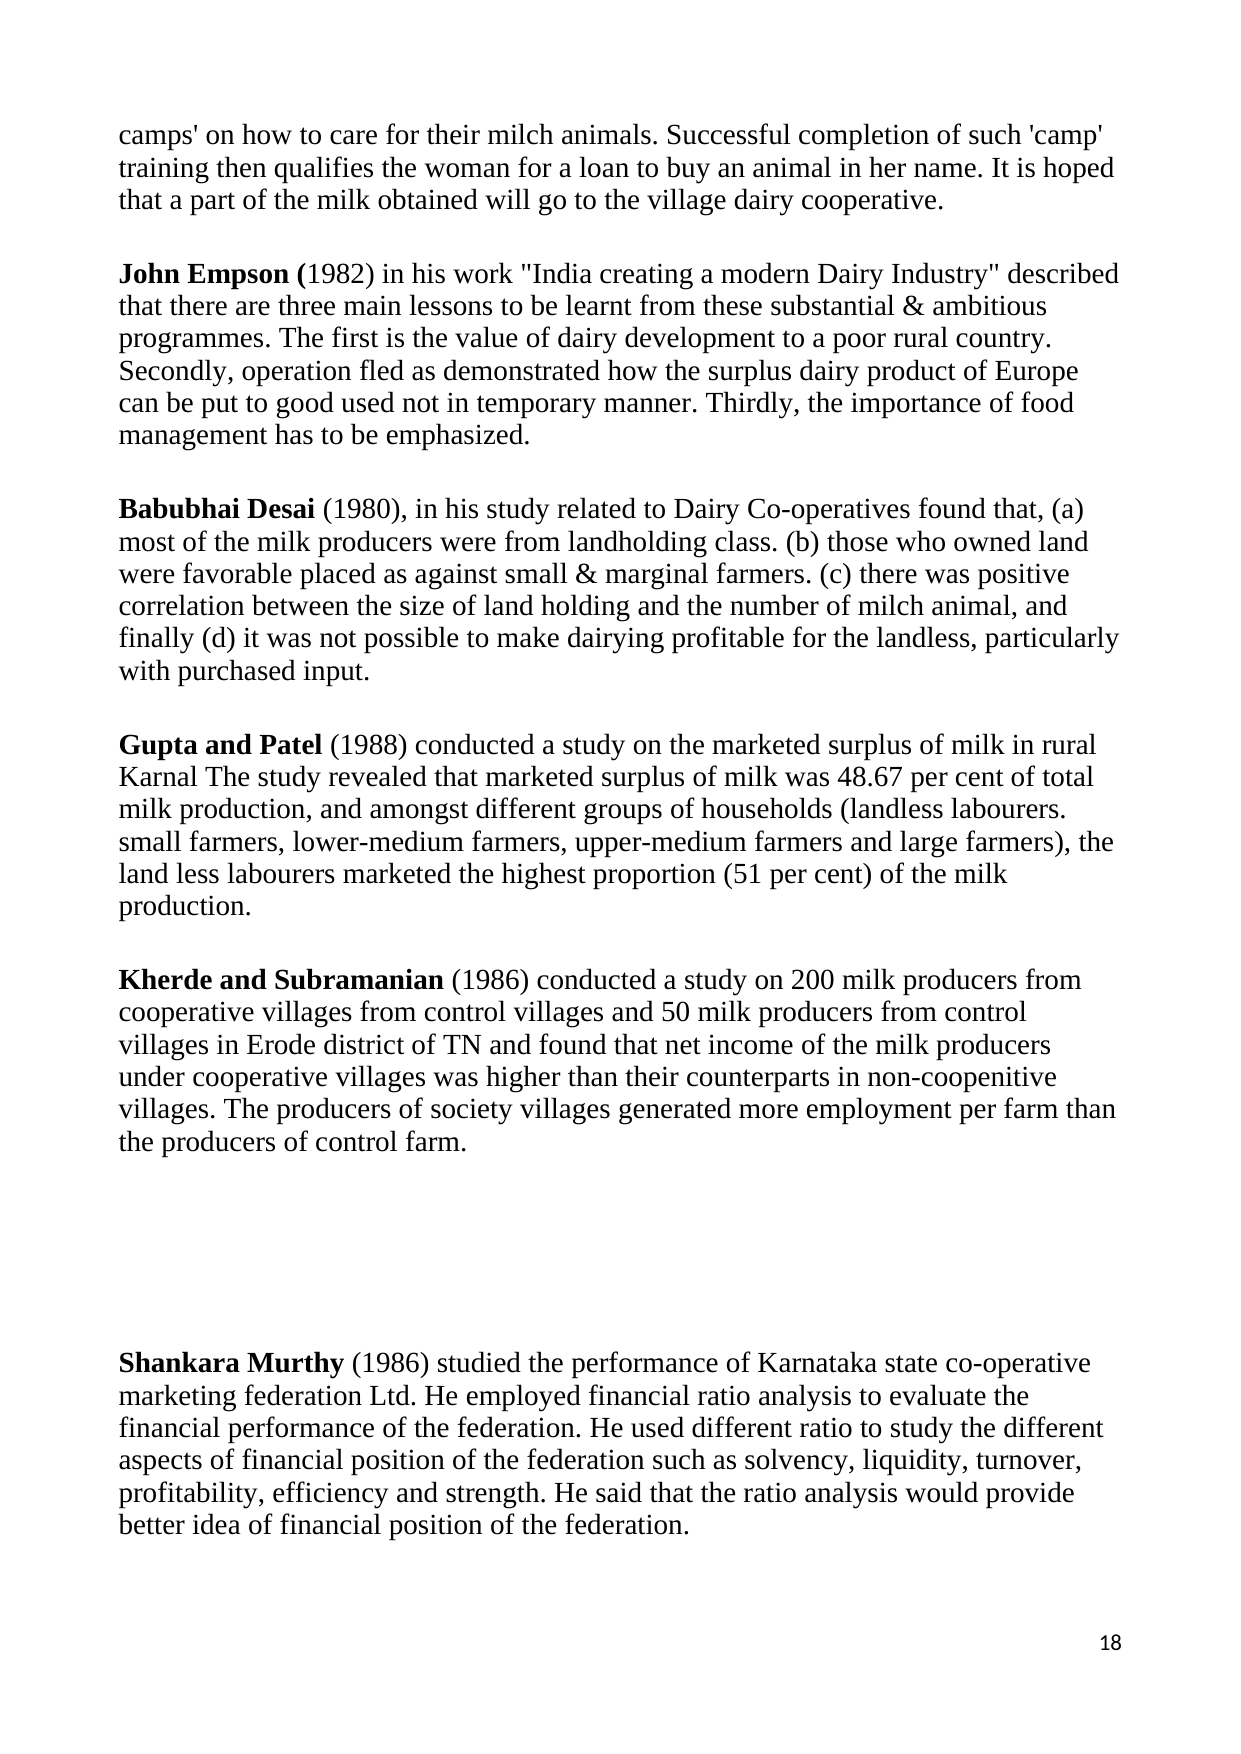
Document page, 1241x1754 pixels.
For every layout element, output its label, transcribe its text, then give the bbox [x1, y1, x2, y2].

text John Empson (1982) in his work "India creating a modern Dairy Industry" described that there are three main lessons to be learnt from these substantial & ambitious programmes. The first is the value of dairy development to a poor rural country. Secondly, operation fled as demonstrated how the surplus dairy product of Europe can be put to good used not in temporary manner. Thirdly, the importance of food management has to be emphasized. [118, 257, 1122, 451]
text Babubhai Desai (1980), in his study related to Dairy Co-operatives found that, (a) most of the milk producers were from landholding class. (b) those who owned land were favorable placed as against small & marginal farmers. (c) there was positive correlation between the size of land holding and the number of milch animal, and finally (d) it was not possible to make dairying profitable for the landless, particularly with purchased input. [118, 493, 1122, 686]
text Gupta and Patel (1988) conducted a study on the marketed surplus of milk in rural Karnal The study revealed that marketed surplus of milk was 48.67 per cent of total milk production, and amongst different groups of households (landless labourers. small farmers, lower-medium farmers, upper-medium farmers and large farmers), the land less labourers marketed the highest proportion (51 per cent) of the milk production. [118, 728, 1122, 922]
text Kherde and Subramanian (1986) conducted a study on 200 milk producers from cooperative villages from control villages and 50 milk producers from control villages in Erode district of TN and found that net income of the milk producers under cooperative villages was higher than their counterparts in non-coopenitive villages. The producers of society villages generated more employment per farm than the producers of control farm. [118, 963, 1122, 1157]
text camps' on how to care for their milch animals. Successful completion of such 'camp' training then qualifies the woman for a loan to buy an animal in her name. It is hoped that a part of the milk obtained will go to the village dairy cooperative. [118, 119, 1122, 216]
text Shankara Murthy (1986) studied the performance of Karnataka state co-operative marketing federation Ltd. He employed financial ratio analysis to evaluate the financial performance of the federation. He used different ratio to study the different aspects of financial position of the federation such as solvency, liquidity, turnover, profitability, efficiency and strength. He said that the ratio analysis would provide better idea of financial position of the federation. [118, 1347, 1122, 1541]
